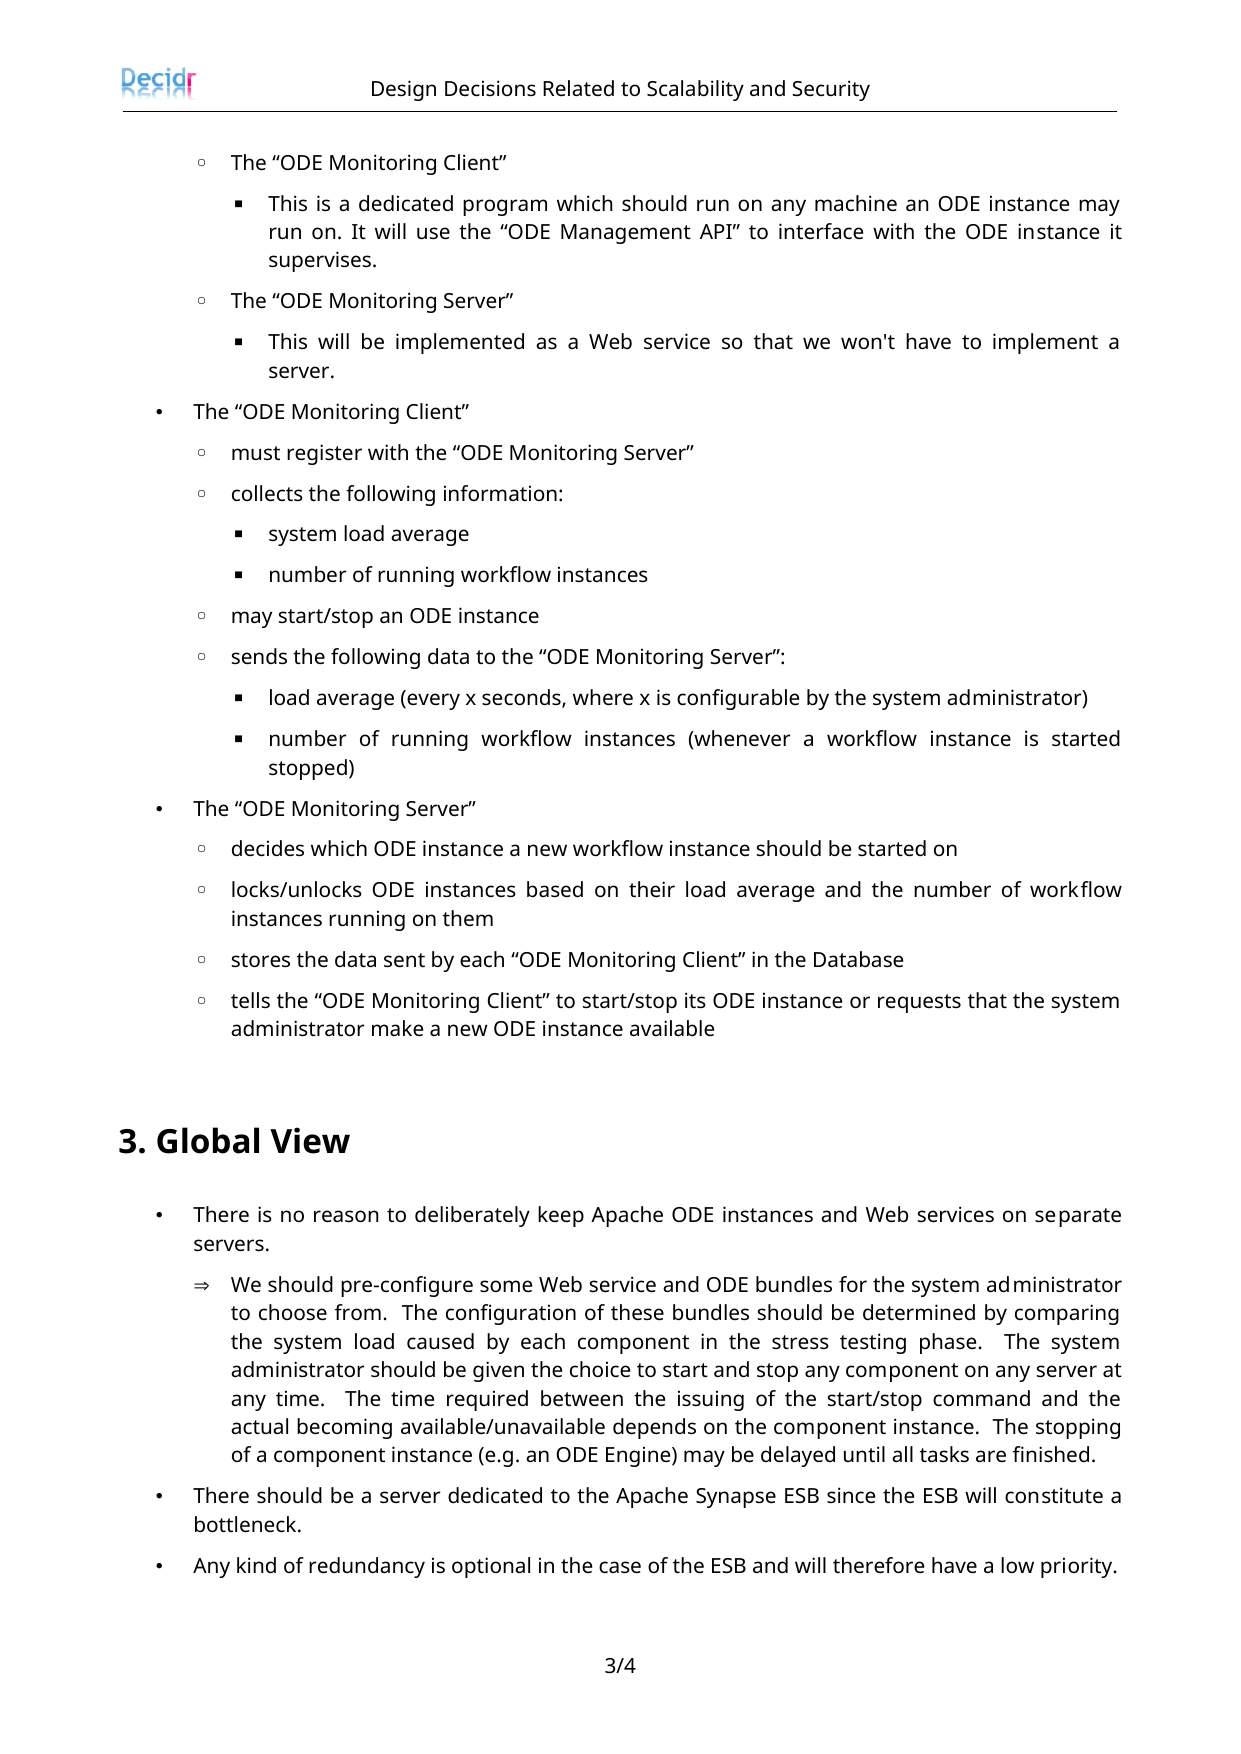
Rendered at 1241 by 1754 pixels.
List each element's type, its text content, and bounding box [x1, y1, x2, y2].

list load average (every x seconds, where x is configurable by the system ad­mi­nis­tra­tor) [231, 683, 1122, 712]
list must register with the “ODE Monitoring Server” [193, 438, 1122, 466]
list The “ODE Monitoring Client” [193, 148, 1122, 176]
picture [118, 64, 200, 102]
list decides which ODE instance a new workflow instance should be started on [193, 834, 1122, 863]
list stores the data sent by each “ODE Monitoring Client” in the Database [193, 945, 1122, 973]
list There is no reason to deliberately keep Apache ODE instances and Web services on se­pa­rate servers. [156, 1201, 1122, 1257]
list The “ODE Monitoring Client” [156, 397, 1122, 425]
list sends the following data to the “ODE Monitoring Server”: [193, 642, 1122, 671]
list locks/unlocks ODE instances based on their load average and the number of work­flow instances running on them [193, 876, 1122, 932]
list system load average [231, 519, 1122, 548]
list The “ODE Monitoring Server” [156, 794, 1122, 822]
list There should be a server dedicated to the Apache Synapse ESB since the ESB will con­sti­tute a bottleneck. [156, 1482, 1122, 1538]
list tells the “ODE Monitoring Client” to start/stop its ODE instance or requests that the system administrator make a new ODE instance available [193, 986, 1122, 1043]
list number of running workflow instances [231, 561, 1122, 589]
list collects the following information: [193, 479, 1122, 507]
list may start/stop an ODE instance [193, 601, 1122, 630]
list The “ODE Monitoring Server” [193, 286, 1122, 315]
list We should pre-configure some Web service and ODE bundles for the system ad­mi­nis­tra­tor to choose from. The configuration of these bundles should be determined by comparing the system load caused by each component in the stress testing phase. The system administrator should be given the choice to start and stop any com­po­nent on any server at any time. The time required between the issuing of the start/stop command and the actual becoming available/unavailable depends on the com­po­nent instance. The stopping of a component instance (e.g. an ODE Engine) may be delayed until all tasks are finished. [193, 1270, 1122, 1469]
list number of running workflow instances (whenever a workflow instance is started stopped) [231, 724, 1122, 781]
list This will be implemented as a Web service so that we won't have to implement a server. [231, 327, 1122, 384]
subtitle Global View [118, 1118, 1122, 1163]
list Any kind of redundancy is optional in the case of the ESB and will therefore have a low pri­o­ri­ty. [156, 1551, 1122, 1579]
list This is a dedicated program which should run on any machine an ODE instance may run on. It will use the “ODE Management API” to interface with the ODE in­stance it supervises. [231, 189, 1122, 274]
